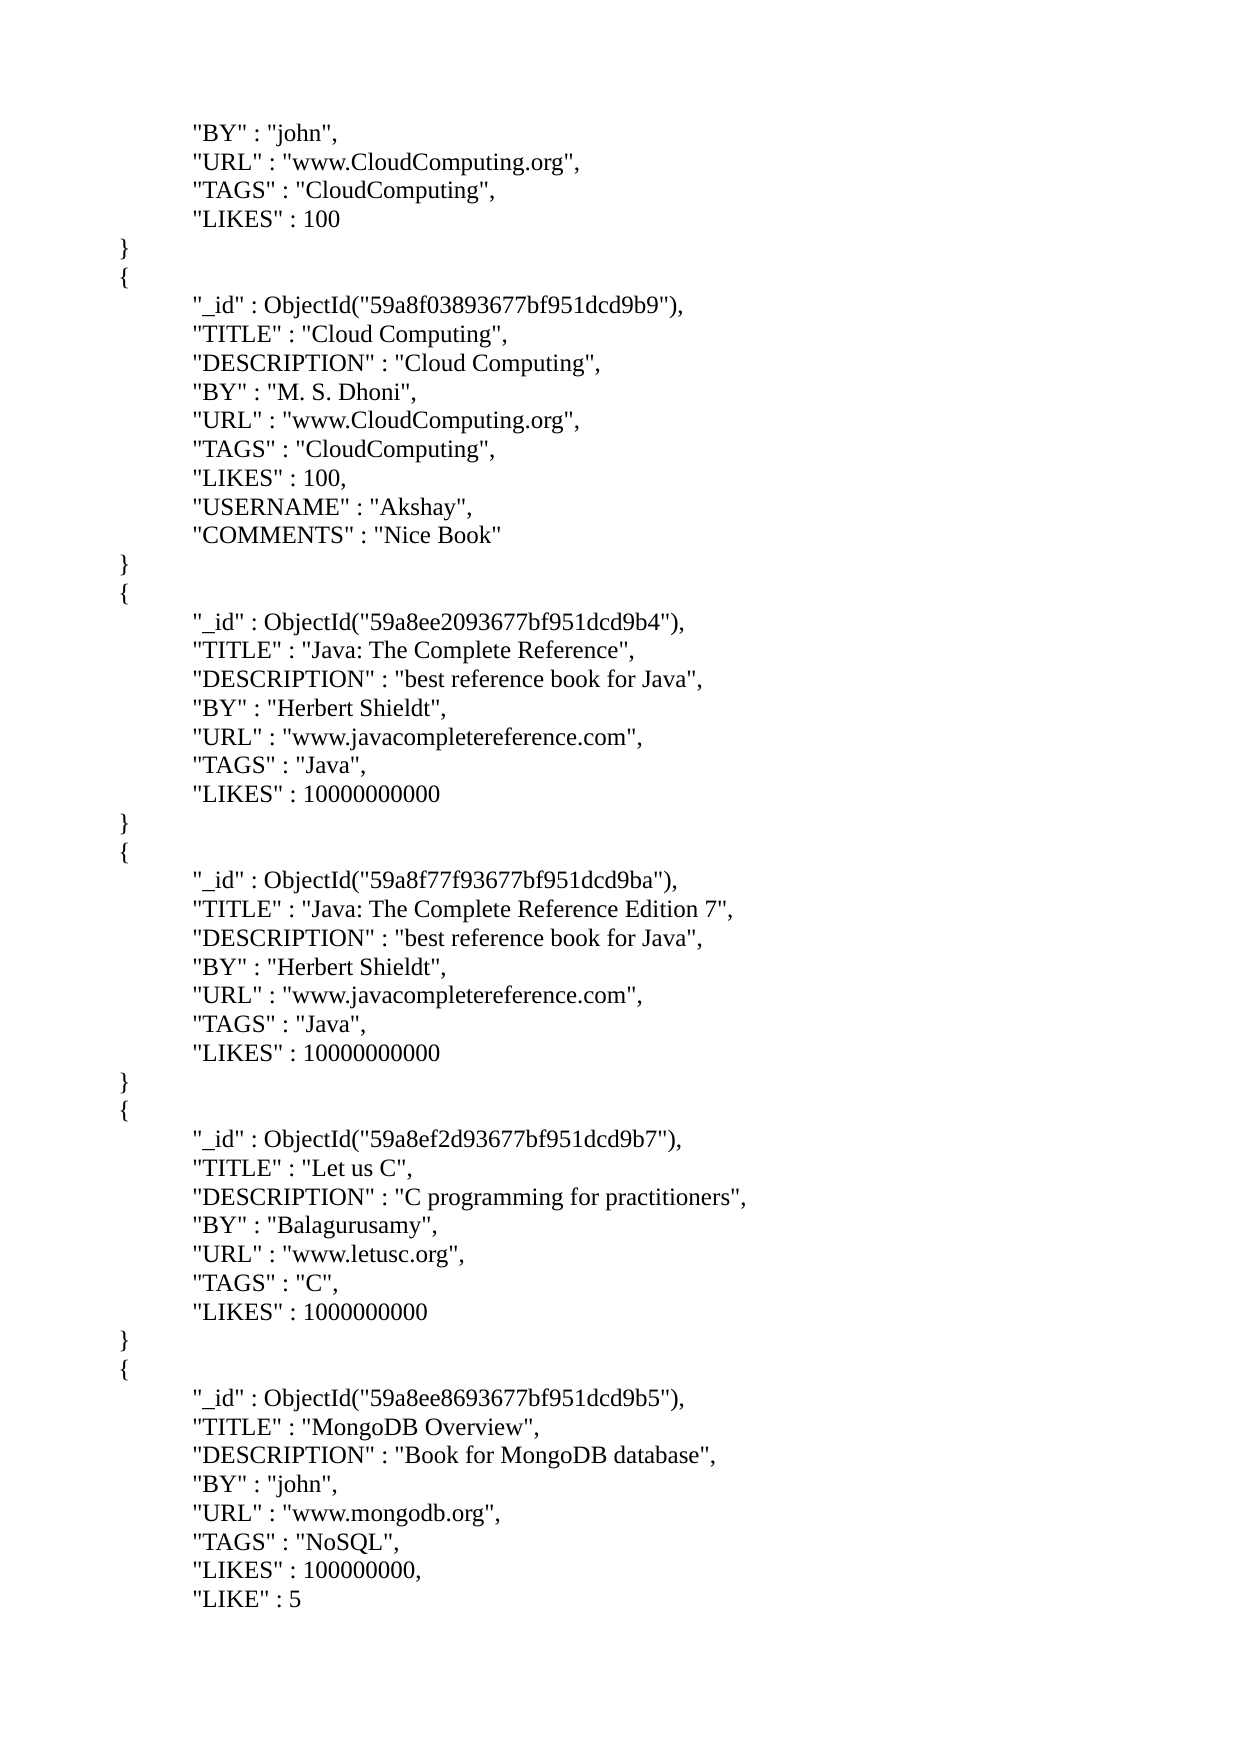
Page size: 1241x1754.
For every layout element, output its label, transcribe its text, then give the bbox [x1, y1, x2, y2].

text "TITLE" : "Cloud Computing", [118, 319, 1122, 348]
text "COMMENTS" : "Nice Book" [118, 521, 1122, 549]
text "_id" : ObjectId("59a8ef2d93677bf951dcd9b7"), [118, 1124, 1122, 1153]
text "URL" : "www.letusc.org", [118, 1239, 1122, 1268]
text "URL" : "www.javacompletereference.com", [118, 981, 1122, 1009]
text "_id" : ObjectId("59a8ee2093677bf951dcd9b4"), [118, 607, 1122, 636]
text "_id" : ObjectId("59a8f77f93677bf951dcd9ba"), [118, 866, 1122, 894]
text "LIKES" : 100, [118, 463, 1122, 492]
text "BY" : "john", [118, 118, 1122, 147]
text { [118, 262, 1122, 291]
text } [118, 233, 1122, 262]
text "TITLE" : "Java: The Complete Reference", [118, 636, 1122, 664]
text "DESCRIPTION" : "Cloud Computing", [118, 348, 1122, 377]
text "LIKES" : 1000000000 [118, 1297, 1122, 1326]
text } [118, 808, 1122, 837]
text } [118, 1326, 1122, 1354]
text "URL" : "www.javacompletereference.com", [118, 722, 1122, 751]
text "BY" : "M. S. Dhoni", [118, 377, 1122, 406]
text "TAGS" : "CloudComputing", [118, 434, 1122, 463]
text "BY" : "Balagurusamy", [118, 1211, 1122, 1239]
text "URL" : "www.mongodb.org", [118, 1498, 1122, 1527]
text "TAGS" : "Java", [118, 1009, 1122, 1038]
text "TAGS" : "NoSQL", [118, 1527, 1122, 1556]
text "USERNAME" : "Akshay", [118, 492, 1122, 521]
text "BY" : "Herbert Shieldt", [118, 952, 1122, 981]
text "TITLE" : "Let us C", [118, 1153, 1122, 1182]
text "DESCRIPTION" : "Book for MongoDB database", [118, 1441, 1122, 1469]
text { [118, 578, 1122, 607]
text } [118, 549, 1122, 578]
text } [118, 1067, 1122, 1096]
text "TITLE" : "Java: The Complete Reference Edition 7", [118, 894, 1122, 923]
text "LIKES" : 10000000000 [118, 1038, 1122, 1067]
text "_id" : ObjectId("59a8ee8693677bf951dcd9b5"), [118, 1383, 1122, 1412]
text "_id" : ObjectId("59a8f03893677bf951dcd9b9"), [118, 291, 1122, 319]
text "BY" : "john", [118, 1469, 1122, 1498]
text "DESCRIPTION" : "best reference book for Java", [118, 664, 1122, 693]
text "TITLE" : "MongoDB Overview", [118, 1412, 1122, 1441]
text "DESCRIPTION" : "C programming for practitioners", [118, 1182, 1122, 1211]
text { [118, 1354, 1122, 1383]
text "LIKE" : 5 [118, 1584, 1122, 1613]
text "LIKES" : 100000000, [118, 1556, 1122, 1584]
text { [118, 837, 1122, 866]
text "TAGS" : "Java", [118, 751, 1122, 779]
text "URL" : "www.CloudComputing.org", [118, 406, 1122, 434]
text "LIKES" : 10000000000 [118, 779, 1122, 808]
text { [118, 1096, 1122, 1124]
text "TAGS" : "C", [118, 1268, 1122, 1297]
text "LIKES" : 100 [118, 204, 1122, 233]
text "BY" : "Herbert Shieldt", [118, 693, 1122, 722]
text "TAGS" : "CloudComputing", [118, 176, 1122, 204]
text "URL" : "www.CloudComputing.org", [118, 147, 1122, 176]
text "DESCRIPTION" : "best reference book for Java", [118, 923, 1122, 952]
